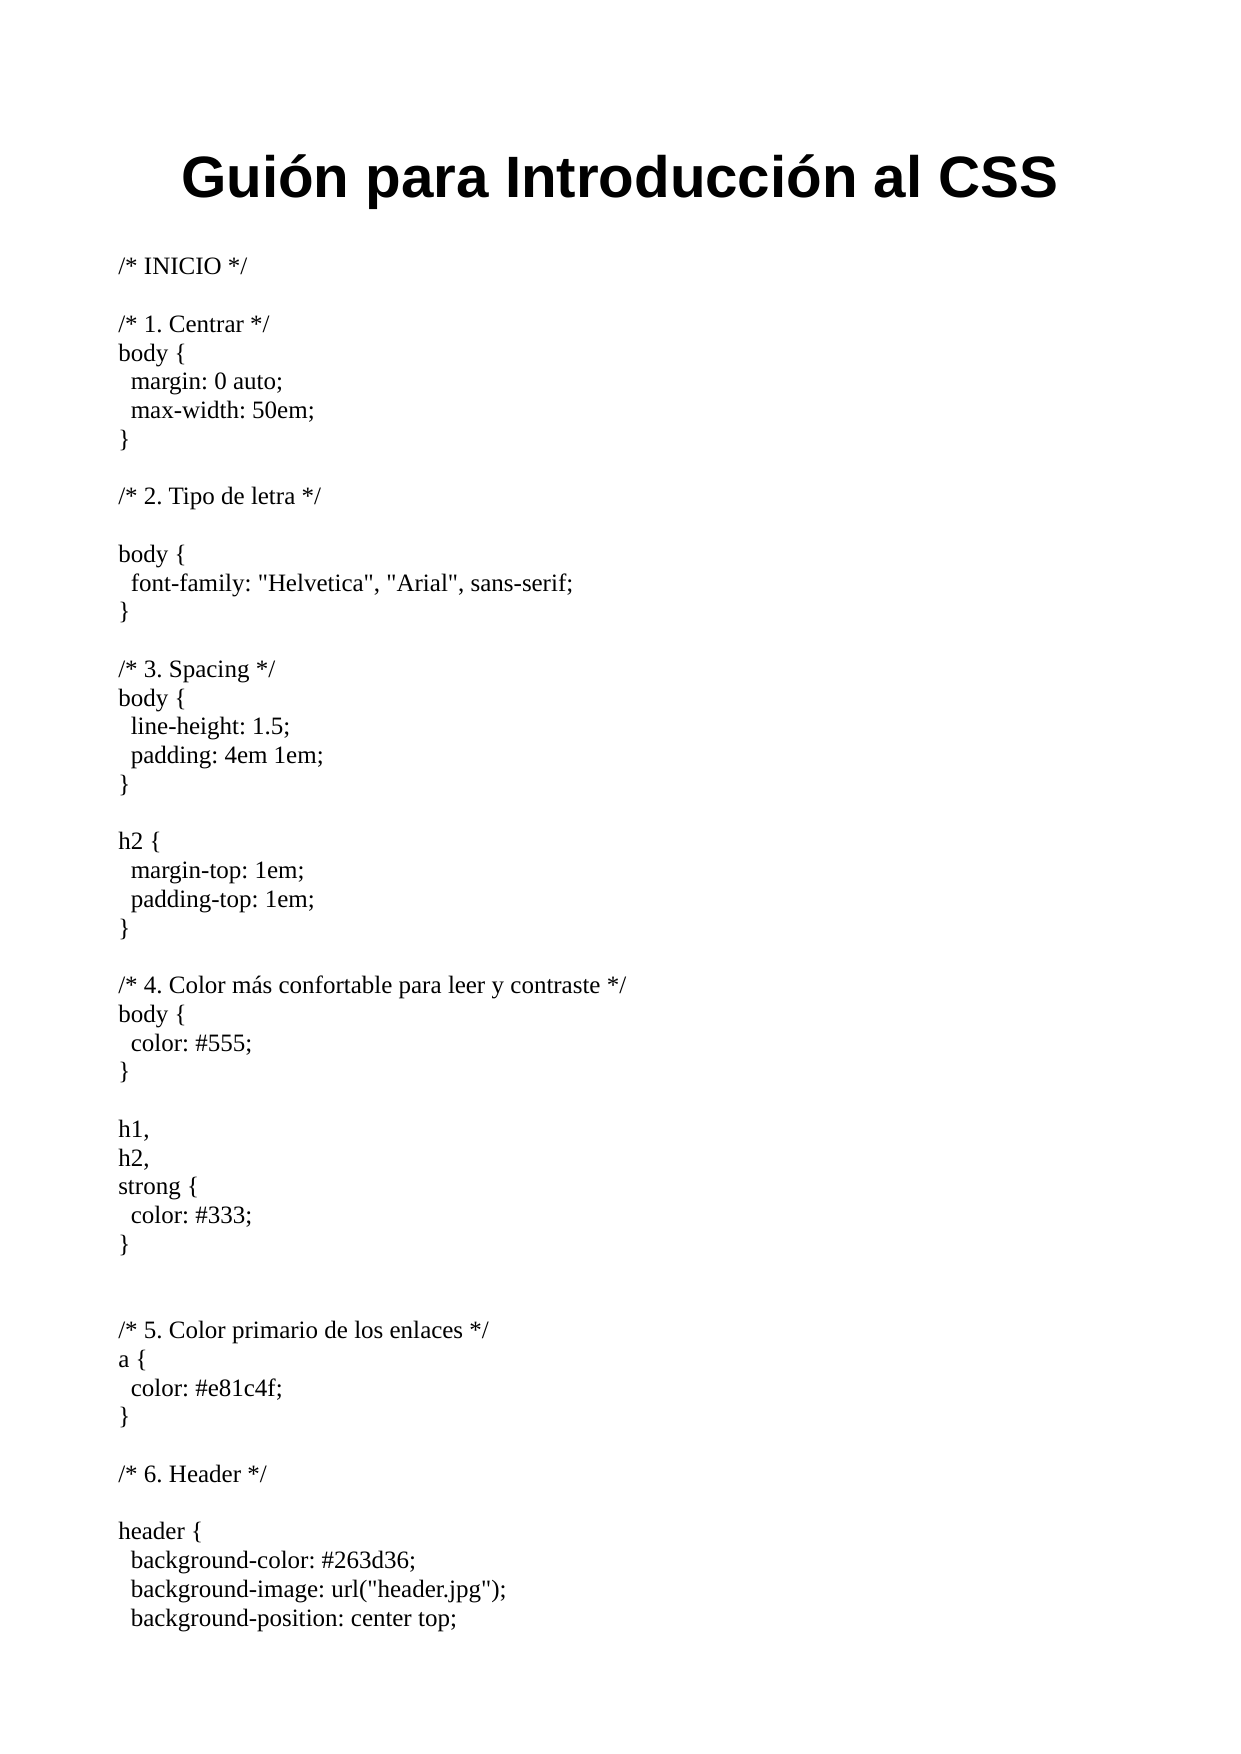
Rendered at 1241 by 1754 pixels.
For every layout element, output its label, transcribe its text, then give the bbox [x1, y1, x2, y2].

text header { [118, 1516, 1122, 1545]
text /* 1. Centrar */ [118, 309, 1122, 338]
text /* 5. Color primario de los enlaces */ [118, 1315, 1122, 1344]
text margin: 0 auto; [118, 366, 1122, 395]
text background-image: url("header.jpg"); [118, 1574, 1122, 1603]
text h2 { [118, 826, 1122, 855]
text color: #555; [118, 1028, 1122, 1056]
text padding: 4em 1em; [118, 740, 1122, 769]
text background-color: #263d36; [118, 1545, 1122, 1574]
text font-family: "Helvetica", "Arial", sans-serif; [118, 568, 1122, 596]
text } [118, 1056, 1122, 1085]
text padding-top: 1em; [118, 884, 1122, 913]
text /* 2. Tipo de letra */ [118, 481, 1122, 510]
text body { [118, 683, 1122, 711]
text } [118, 769, 1122, 798]
text strong { [118, 1171, 1122, 1200]
text a { [118, 1344, 1122, 1373]
text color: #e81c4f; [118, 1373, 1122, 1401]
text body { [118, 539, 1122, 568]
text /* INICIO */ [118, 251, 1122, 280]
text /* 4. Color más confortable para leer y contraste */ [118, 970, 1122, 999]
text /* 6. Header */ [118, 1459, 1122, 1488]
text max-width: 50em; [118, 395, 1122, 424]
text h1, [118, 1114, 1122, 1143]
text line-height: 1.5; [118, 711, 1122, 740]
text } [118, 1401, 1122, 1430]
text } [118, 424, 1122, 453]
text body { [118, 999, 1122, 1028]
text h2, [118, 1143, 1122, 1171]
text } [118, 913, 1122, 941]
text background-position: center top; [118, 1603, 1122, 1631]
title Guión para Introducción al CSS [118, 143, 1122, 210]
text /* 3. Spacing */ [118, 654, 1122, 683]
text } [118, 596, 1122, 625]
text } [118, 1229, 1122, 1258]
text color: #333; [118, 1200, 1122, 1229]
text body { [118, 338, 1122, 366]
text margin-top: 1em; [118, 855, 1122, 884]
